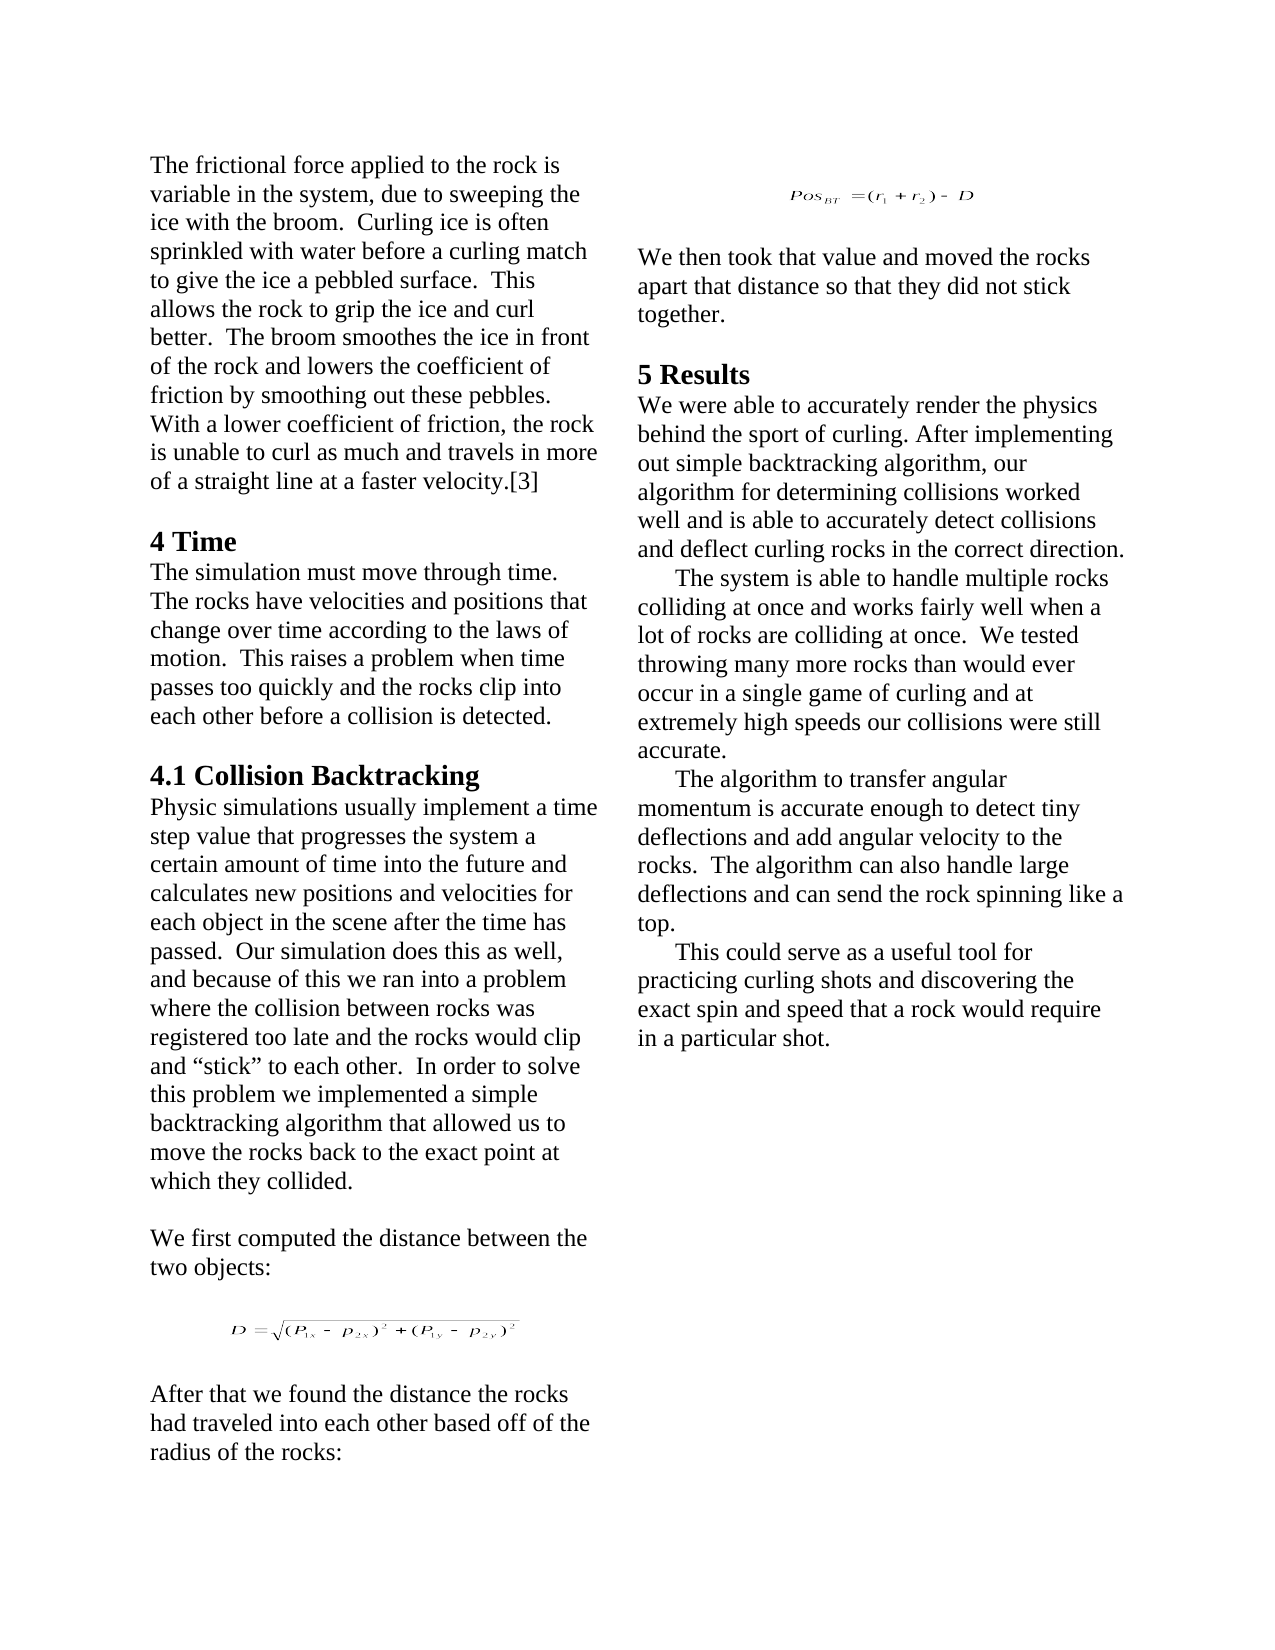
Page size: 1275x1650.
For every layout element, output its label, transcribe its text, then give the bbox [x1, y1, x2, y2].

text 4.1 Collision Backtracking [150, 758, 600, 792]
text Physic simulations usually implement a time step value that progresses the system a certain amount of time into the future and calculates new positions and velocities for each object in the scene after the time has passed. Our simulation does this as well, and because of this we ran into a problem where the collision between rocks was registered too late and the rocks would clip and “stick” to each other. In order to solve this problem we implemented a simple backtracking algorithm that allowed us to move the rocks back to the exact point at which they collided. [150, 792, 600, 1194]
text This could serve as a useful tool for practicing curling shots and discovering the exact spin and speed that a rock would require in a particular shot. [637, 937, 1125, 1052]
text We then took that value and moved the rocks apart that distance so that they did not stick together. [637, 242, 1125, 328]
text The algorithm to transfer angular momentum is accurate enough to detect tiny deflections and add angular velocity to the rocks. The algorithm can also handle large deflections and can send the rock spinning like a top. [637, 764, 1125, 937]
text 5 Results [637, 357, 1125, 391]
text 4 Time The simulation must move through time. The rocks have velocities and positions that change over time according to the laws of motion. This raises a problem when time passes too quickly and the rocks clip into each other before a collision is detected. [150, 524, 600, 730]
text We were able to accurately render the physics behind the sport of curling. After implementing out simple backtracking algorithm, our algorithm for determining collisions worked well and is able to accurately detect collisions and deflect curling rocks in the correct direction. [637, 391, 1125, 563]
text The system is able to handle multiple rocks colliding at once and works fairly well when a lot of rocks are colliding at once. We tested throwing many more rocks than would ever occur in a single game of curling and at extremely high speeds our collisions were still accurate. [637, 563, 1125, 764]
text We first computed the distance between the two objects: [150, 1223, 600, 1281]
text After that we found the distance the rocks had traveled into each other based off of the radius of the rocks: [150, 1379, 600, 1465]
text The frictional force applied to the rock is variable in the system, due to sweeping the ice with the broom. Curling ice is often sprinkled with water before a curling match to give the ice a pebbled surface. This allows the rock to grip the ice and curl better. The broom smoothes the ice in front of the rock and lowers the coefficient of friction by smoothing out these pebbles. With a lower coefficient of friction, the rock is unable to curl as much and travels in more of a straight line at a faster velocity.[3] [150, 150, 600, 495]
